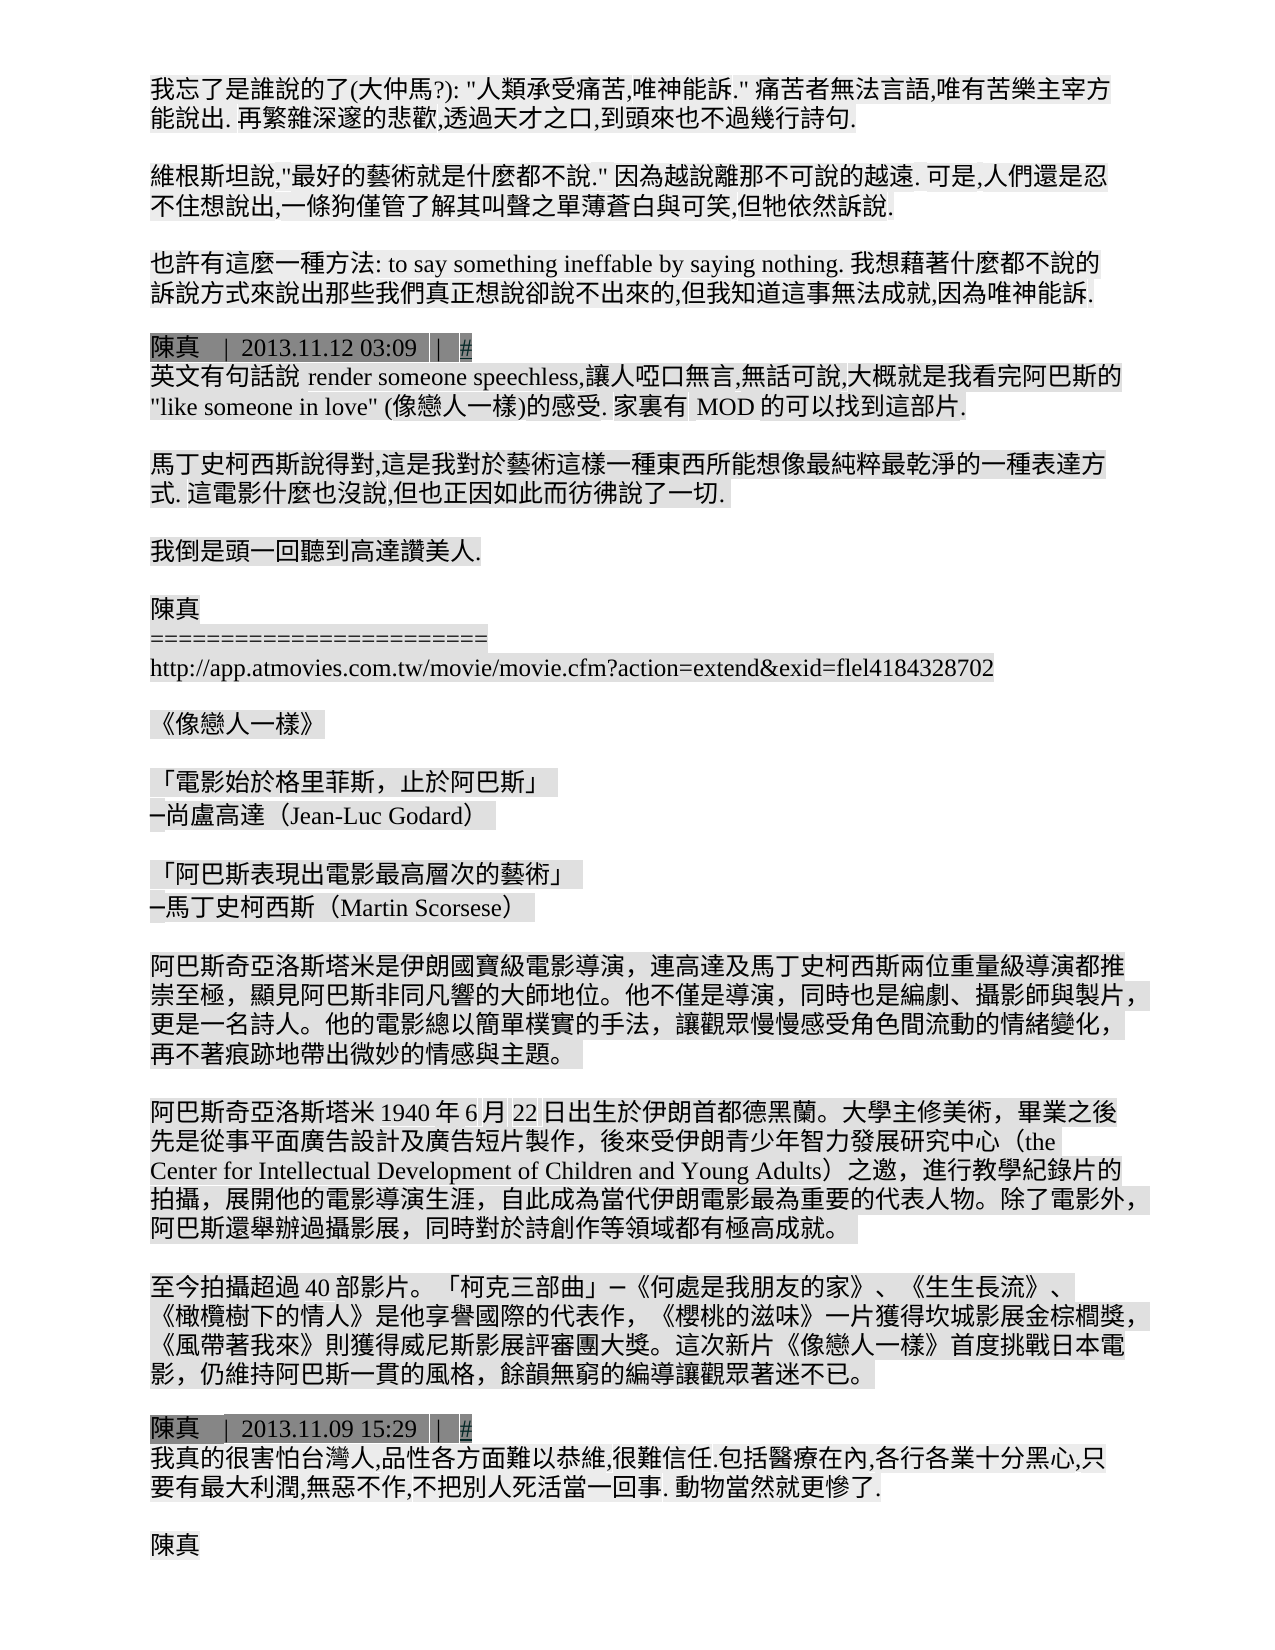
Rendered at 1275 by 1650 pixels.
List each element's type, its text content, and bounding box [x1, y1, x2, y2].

text 陳真 | 2013.11.09 15:29 | # [150, 1414, 1125, 1444]
text 陳真 | 2013.11.12 03:09 | # [150, 333, 1125, 362]
text 我忘了是誰說的了(大仲馬?): "人類承受痛苦,唯神能訴." 痛苦者無法言語,唯有苦樂主宰方能說出. 再繁雜深邃的悲歡,透過天才之口,到頭來也不過幾行詩句. 維根斯坦說,"最好的藝術就是什麼都不說." 因為越說離那不可說的越遠. 可是,人們還是忍不住想說出,一條狗僅管了解其叫聲之單薄蒼白與可笑,但牠依然訴說. 也許有這麼一種方法: to say something ineffable by saying nothing. 我想藉著什麼都不說的訴說方式來說出那些我們真正想說卻說不出來的,但我知道這事無法成就,因為唯神能訴. [150, 75, 1125, 308]
text 我真的很害怕台灣人,品性各方面難以恭維,很難信任.包括醫療在內,各行各業十分黑心,只要有最大利潤,無惡不作,不把別人死活當一回事. 動物當然就更慘了. 陳真 =========== 蛋一顆要10元 動保團體轟統一味全：虐雞還賣這麼貴！ NOWnews-2013年11月08日 下午18:46 記者李鴻典／台北報導有關台灣動物社會研究會召開記者會指出統一與味全公司之雞蛋產品廣告意涵與實際飼養狀況之差距問題，農委會今(8)日表示，目前採傳統籠飼方式生產雞蛋雖無違法問題，但業者廣告時應提供消費者正確訊息，且統一及味全雞蛋產品單顆售價 (約6-10元)確與傳統籠飼者(約4-5元)存有價差，應有向消費者明確解釋的義務。 食品安全危機每天爆，現在又傳出雞蛋也是廣告事實差很大。台灣動物社會研究會昨日踢爆統一、味全旗下生產、販售的雞蛋，標榜健康母雞生產，還有自然放牧的照片，但事實上拍到的養雞場，都是待在格子籠，嚴重還出現四隻雞擠在一個A4寬的籠子裡，互相啄羽、踩踏，而這些雞蛋到了市面上，竟然要價十元，比一般雞蛋三元還要貴。 台灣動物社會研究會指出，科學研究早已證實，工廠化密集生產的格子籠飼養方式，母雞毫無正常休息、梳理羽毛、砂浴、相互閃躲的空間…。其飼養環境容易造成雞隻呼吸及腸道疾病、癱瘓、骨折、死亡！在緊迫的環境裡，雞農為了預防疾病與損失，只好投藥或在飼料中添加各類預防性抗生素。集約飼養對動物福利、藥物殘留及對人體健康與環境的傷害有極大影響。台灣動物社會研究會表示，因此可以說統一元氣蛋完全「沒元氣」；味全自然蛋完全「不自然」！但兩家公司的廣告、包裝，都意圖誤導民眾－－以為產蛋母雞都是生活在自由、健康的環境，快樂生蛋！ 根據消保法規定，企業經營者應致力「充實」消費資訊，也應確保廣告內容之真實，其對消費者所負之義務，不得低於廣告之內容。味全與統一販售虐待母雞的格子籠蛋，還宣稱純淨、高品質、元氣、自然，明顯欺騙消費者。 虐待雞！怎會有好蛋？台灣動物社會研究會長期關注產蛋母雞動物福利及產業提升，在歐盟於2012年全面禁止以虐待雞的格子籠方式飼養蛋雞，且美國各州及澳洲、紐西蘭…等國也相繼研擬政策、計畫跟進後，台灣食品產業龍頭卻不思跟上國際進步潮流，制訂「動物福利雞蛋政策」，生產販售善待母雞的真正好蛋給消費者。這樣還能宣稱自己是「良心事業」？ 台灣動物社會研究會指出，根據消保法規定，企業經營者應致力「充實」消費資訊，也應確保廣告內容之真實，其對消費者所負之義務，不得低於廣告之內容。味全與統一販售虐待母雞的格子籠蛋，還宣稱純淨、高品質、元氣、自然，明顯欺騙消費者。食品龍頭更應制定動物福利產品政策，讓自家或與配合的養雞場逐步改變雞蛋生產方式，朝向對動物、環境更友善的自由放牧、平飼或豐富籠發展，以避免繼續成為虐待動物、傷害環境的幫兇！且味全、統一除了自營品牌外，還掌握超商、超市及有機店等重大通路，更應落實企業社會責任（CSR）！動物社會研究會執行長朱增宏說：「良心」不能只靠嘴巴說，應具體以實際銷售通路支持「友善畜牧」生產系統，並列出逐年提高動物福利雞蛋販售的比率。 對於味全、統一2廠商可能涉及標示、廣告誇大及價位偏高等部分，農委會今日表示，將提供其來源牧場資料給衛福部及行政院消保處，必要時亦將配合赴該等牧場進行查核。 針對傳統籠飼是以A4紙面積(約630 cm2)飼養4隻蛋雞的說法，農委會指出，過度密飼會影響雞隻健康及產蛋性能，所以傳統籠飼雞籠設計是以能發揮最大生產效率為概念。蛋雞飼養在正常產蛋期間，以目前最常見每籠飼養3隻蛋雞的雞籠為例，其寬30-36cm、深36-45cm，平均每隻至少360cm2；另以高床或密閉雞舍直立式雞籠為例，平均每隻至少329 cm2，與各國採傳統籠飼平均300-350 cm2近似，鮮有以A4紙面積飼養4隻蛋雞情況。 但在中雞初上籠階段或將瘦小寡產雞隻併籠管理時，可能會有部分籠子的密度稍高，農委會表示，將透過產業團體深入瞭解實際狀況後，針對動保團體反映過於密飼的業者，進行個案勸導改善，儘可能減少類似情形發生。 農委會表示，友善飼養觀念的植入與推動，宜透過科學研究、產業配合及消費端的拉力，實無法一蹴可及，立法院前於101年召開公聽會，亦決議雞蛋生產系統之標示目前不宜強制，可先由產業自發推動。 目前農委會已透過動物保護諮議小組之經濟動物工作分組，請專家學者完成研擬「雞蛋生產系統定義與標準(草案)」，其中包含豐富化籠飼、平飼及放牧等3類友善蛋雞生產系統，將循行政程序進行公告，預定103年初可供民間驗證機構參用，使友善生產雞蛋之標示有一致之標準。農委會也呼籲消費者對國內剛起步投入畜禽友善飼養的農民們，以實際購買的行動給予實質的鼓勵與支持。 [150, 1444, 1125, 1560]
text 英文有句話說 render someone speechless,讓人啞口無言,無話可說,大概就是我看完阿巴斯的 "like someone in love" (像戀人一樣)的感受. 家裏有 MOD的可以找到這部片. 馬丁史柯西斯說得對,這是我對於藝術這樣一種東西所能想像最純粹最乾淨的一種表達方式. 這電影什麼也沒說,但也正因如此而彷彿說了一切. 我倒是頭一回聽到高達讚美人. 陳真 ======================== http://app.atmovies.com.tw/movie/movie.cfm?action=extend&exid=flel4184328702 《像戀人一樣》 「電影始於格里菲斯，止於阿巴斯」 ─尚盧高達（Jean-Luc Godard） 「阿巴斯表現出電影最高層次的藝術」 ─馬丁史柯西斯（Martin Scorsese） 阿巴斯奇亞洛斯塔米是伊朗國寶級電影導演，連高達及馬丁史柯西斯兩位重量級導演都推崇至極，顯見阿巴斯非同凡響的大師地位。他不僅是導演，同時也是編劇、攝影師與製片，更是一名詩人。他的電影總以簡單樸實的手法，讓觀眾慢慢感受角色間流動的情緒變化，再不著痕跡地帶出微妙的情感與主題。 阿巴斯奇亞洛斯塔米1940年6月22日出生於伊朗首都德黑蘭。大學主修美術，畢業之後先是從事平面廣告設計及廣告短片製作，後來受伊朗青少年智力發展研究中心（the Center for Intellectual Development of Children and Young Adults）之邀，進行教學紀錄片的拍攝，展開他的電影導演生涯，自此成為當代伊朗電影最為重要的代表人物。除了電影外，阿巴斯還舉辦過攝影展，同時對於詩創作等領域都有極高成就。 至今拍攝超過40部影片。「柯克三部曲」─《何處是我朋友的家》、《生生長流》、《橄欖樹下的情人》是他享譽國際的代表作，《櫻桃的滋味》一片獲得坎城影展金棕櫚獎，《風帶著我來》則獲得威尼斯影展評審團大獎。這次新片《像戀人一樣》首度挑戰日本電影，仍維持阿巴斯一貫的風格，餘韻無窮的編導讓觀眾著迷不已。 [150, 362, 1125, 1389]
